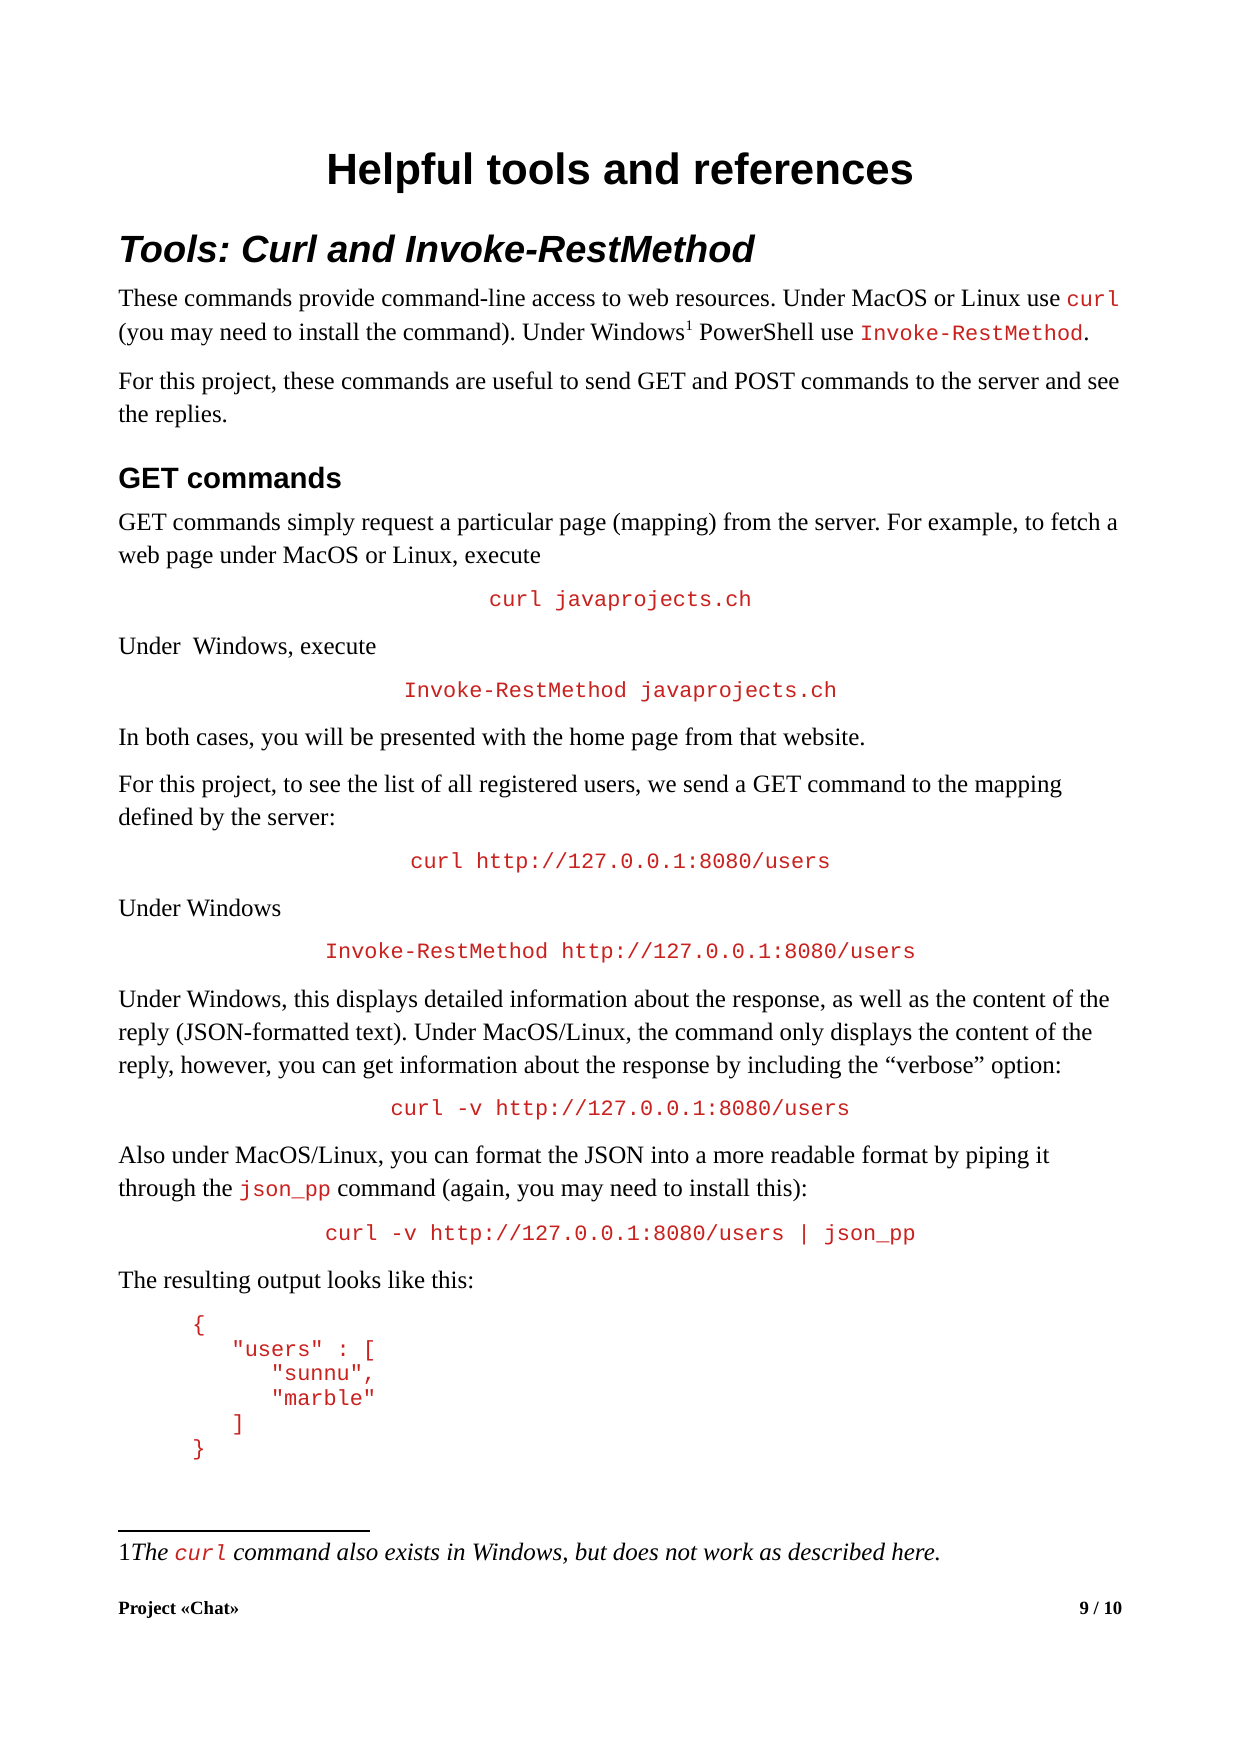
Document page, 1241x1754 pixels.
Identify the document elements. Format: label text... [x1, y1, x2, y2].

subtitle GET commands [118, 461, 1122, 495]
text curl -v http://127.0.0.1:8080/users | json_pp [118, 1222, 1122, 1247]
text "users" : [ [192, 1338, 1122, 1362]
text curl -v http://127.0.0.1:8080/users [118, 1097, 1122, 1122]
text "marble" ] [192, 1387, 1122, 1437]
subtitle Helpful tools and references [118, 143, 1122, 193]
text The curl command also exists in Windows, but does not work as described here. [118, 1537, 1122, 1567]
text For this project, these commands are useful to send GET and POST commands to the server and see the replies. [118, 366, 1122, 428]
text } [192, 1437, 1122, 1462]
text These commands provide command-line access to web resources. Under MacOS or Linux use curl (you may need to install the command). Under Windows PowerShell use Invoke-RestMethod. [118, 283, 1122, 347]
text "sunnu", [192, 1362, 1122, 1387]
text Under Windows, this displays detailed information about the response, as well as the content of the reply (JSON-formatted text). Under MacOS/Linux, the command only displays the content of the reply, however, you can get information about the response by including the “verbose” option: [118, 984, 1122, 1078]
text Invoke-RestMethod javaprojects.ch [118, 679, 1122, 703]
text Under Windows [118, 893, 1122, 922]
text Under Windows, execute [118, 631, 1122, 660]
text GET commands simply request a particular page (mapping) from the server. For example, to fetch a web page under MacOS or Linux, execute [118, 507, 1122, 569]
text curl http://127.0.0.1:8080/users [118, 850, 1122, 875]
text curl javaprojects.ch [118, 588, 1122, 613]
text Also under MacOS/Linux, you can format the JSON into a more readable format by piping it through the json_pp command (again, you may need to install this): [118, 1140, 1122, 1203]
text In both cases, you will be presented with the home page from that website. [118, 722, 1122, 751]
subtitle Tools: Curl and Invoke-RestMethod [118, 227, 1122, 270]
text { [192, 1313, 1122, 1338]
text For this project, to see the list of all registered users, we send a GET command to the mapping defined by the server: [118, 769, 1122, 831]
text Invoke-RestMethod http://127.0.0.1:8080/users [118, 941, 1122, 965]
text The resulting output looks like this: [118, 1265, 1122, 1294]
